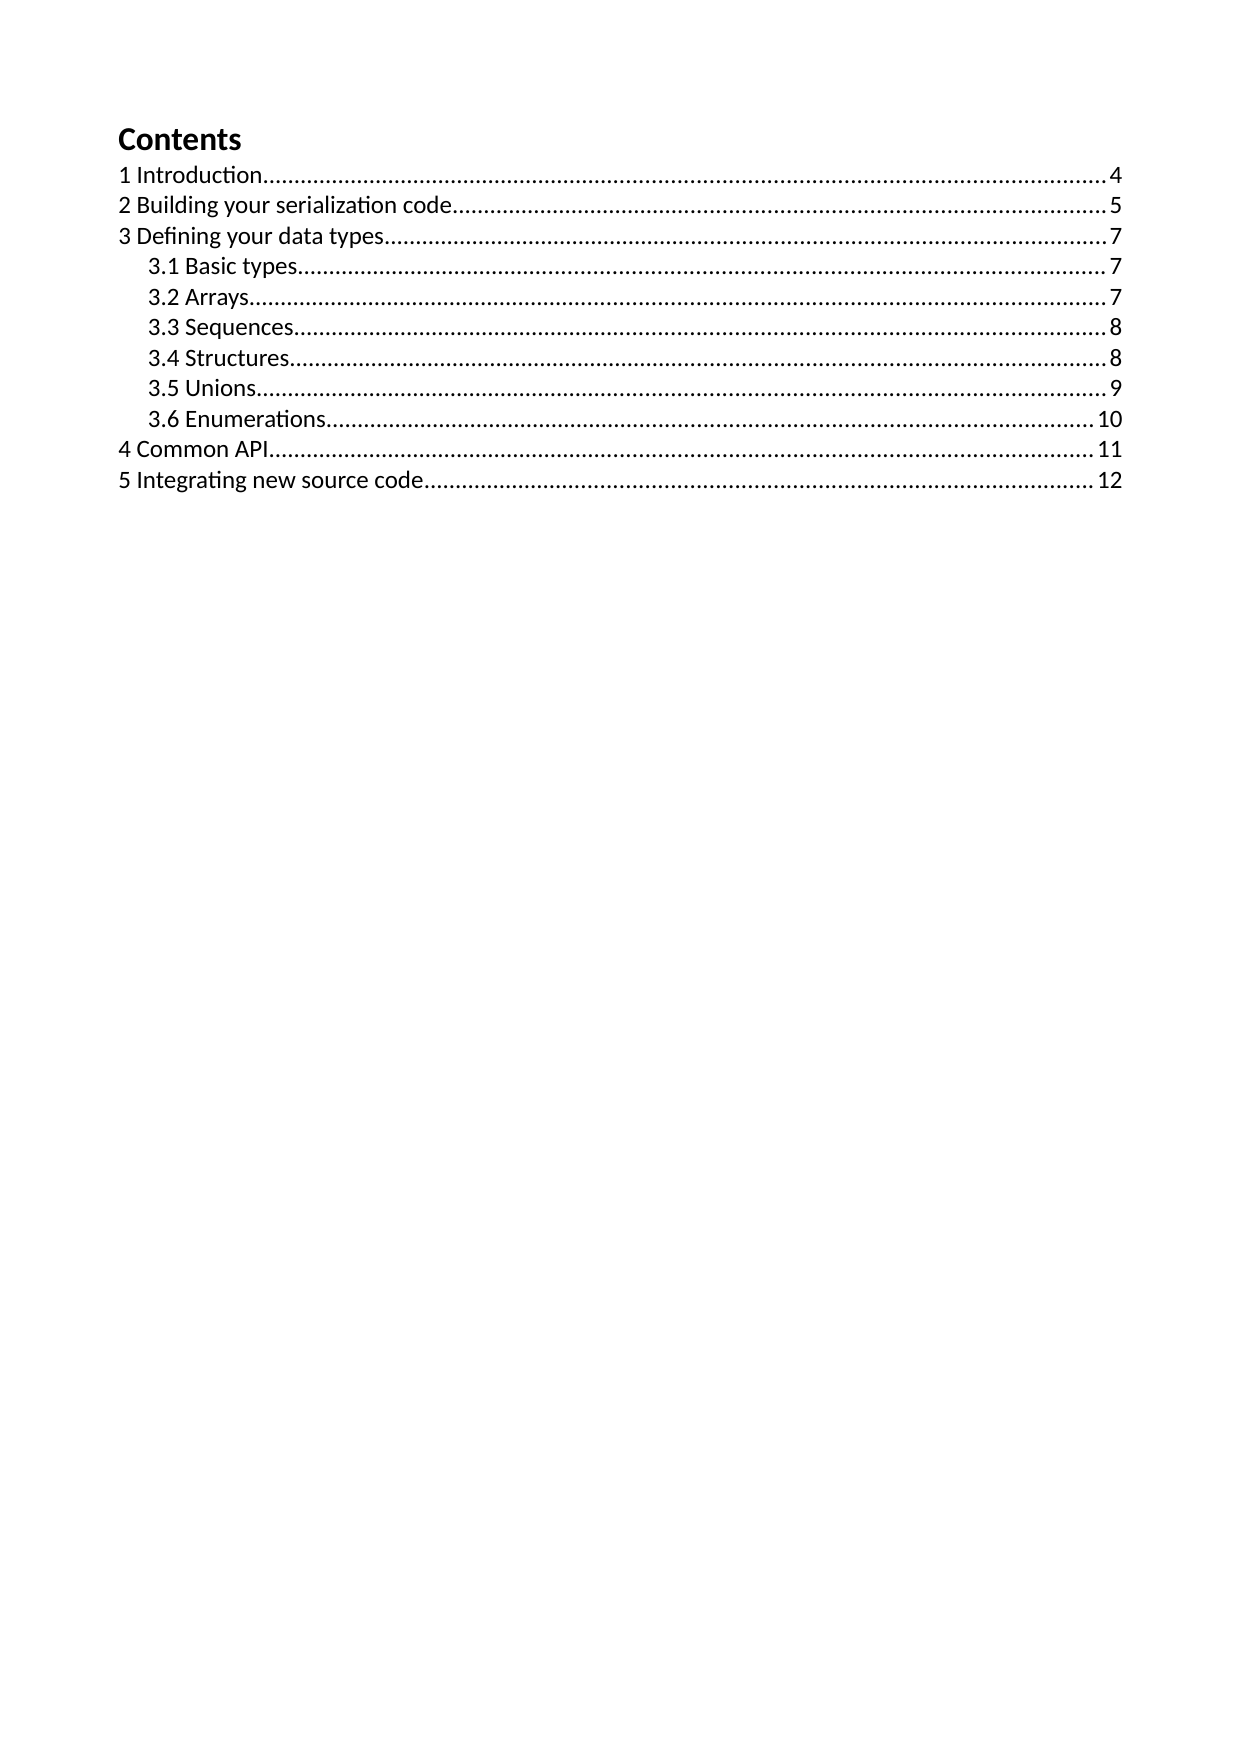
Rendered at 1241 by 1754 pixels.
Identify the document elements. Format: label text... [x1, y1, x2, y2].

text 3.3 Sequences 8 [148, 311, 1122, 342]
text 5 Integrating new source code 12 [118, 464, 1122, 494]
subtitle Contents [118, 118, 1122, 159]
text 3 Defining your data types 7 [118, 220, 1122, 250]
text 2 Building your serialization code 5 [118, 189, 1122, 220]
text 3.5 Unions 9 [148, 372, 1122, 403]
text 4 Common API 11 [118, 433, 1122, 464]
text 3.1 Basic types 7 [148, 250, 1122, 281]
text 3.4 Structures 8 [148, 342, 1122, 372]
text 3.2 Arrays 7 [148, 281, 1122, 311]
text 1 Introduction 4 [118, 159, 1122, 189]
text 3.6 Enumerations 10 [148, 403, 1122, 433]
